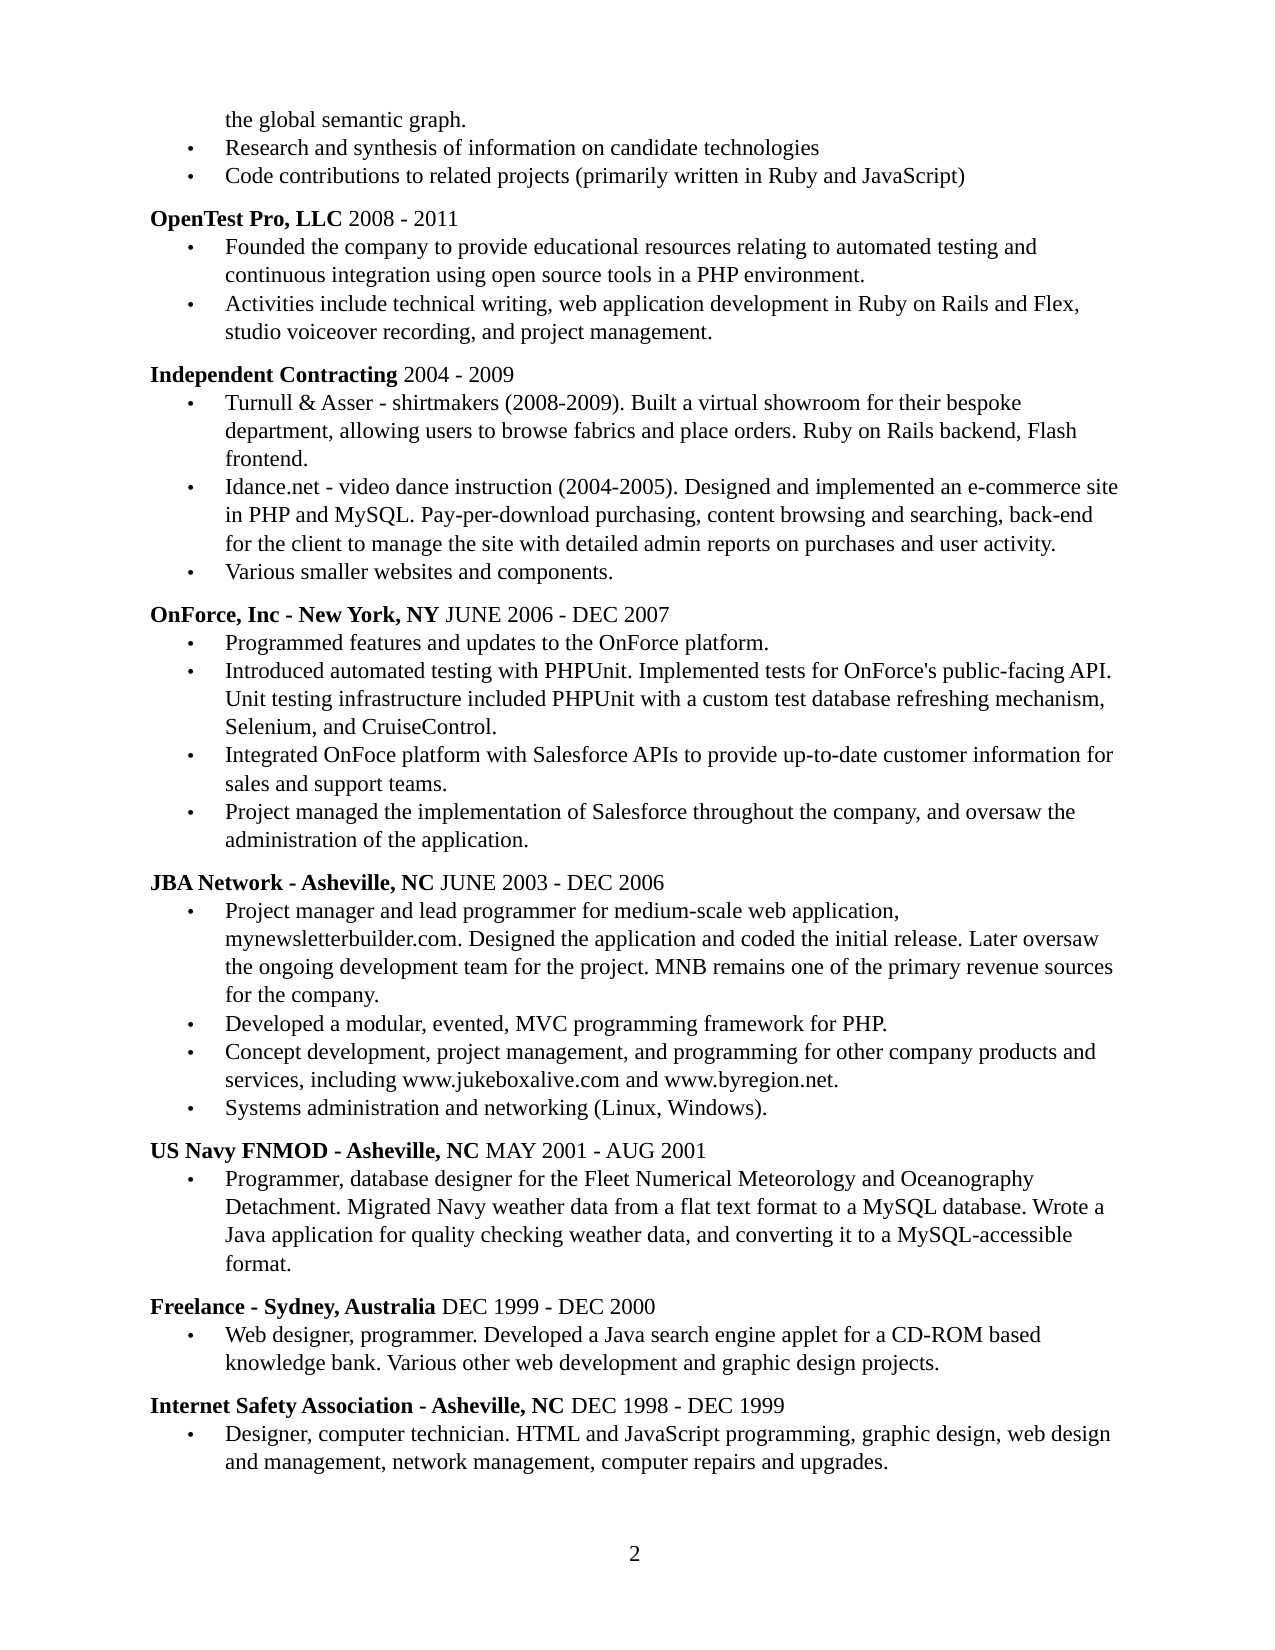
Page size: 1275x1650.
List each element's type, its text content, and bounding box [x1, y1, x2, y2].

text OpenTest Pro, LLC 2008 - 2011 [150, 205, 1125, 232]
list Programmer, database designer for the Fleet Numerical Meteorology and Oceanography Detachment. Migrated Navy weather data from a flat text format to a MySQL database. Wrote a Java application for quality checking weather data, and converting it to a MySQL-accessible format. [187, 1165, 1125, 1276]
text Internet Safety Association - Asheville, NC DEC 1998 - DEC 1999 [150, 1392, 1125, 1418]
list Programmed features and updates to the OnForce platform. [187, 629, 1125, 655]
list Activities include technical writing, web application development in Ruby on Rails and Flex, studio voiceover recording, and project management. [187, 290, 1125, 344]
list Systems administration and networking (Linux, Windows). [187, 1094, 1125, 1120]
text Independent Contracting 2004 - 2009 [150, 361, 1125, 387]
list the global semantic graph. [187, 106, 1125, 132]
list Founded the company to provide educational resources relating to automated testing and continuous integration using open source tools in a PHP environment. [187, 233, 1125, 288]
list Designer, computer technician. HTML and JavaScript programming, graphic design, web design and management, network management, computer repairs and upgrades. [187, 1420, 1125, 1475]
text Freelance - Sydney, Australia DEC 1999 - DEC 2000 [150, 1293, 1125, 1319]
list Research and synthesis of information on candidate technologies [187, 134, 1125, 160]
list Developed a modular, evented, MVC programming framework for PHP. [187, 1010, 1125, 1036]
text OnForce, Inc - New York, NY JUNE 2006 - DEC 2007 [150, 601, 1125, 627]
text JBA Network - Asheville, NC JUNE 2003 - DEC 2006 [150, 869, 1125, 895]
list Project managed the implementation of Salesforce throughout the company, and oversaw the administration of the application. [187, 798, 1125, 852]
list Various smaller websites and components. [187, 558, 1125, 584]
list Concept development, project management, and programming for other company products and services, including www.jukeboxalive.com and www.byregion.net. [187, 1038, 1125, 1092]
list Introduced automated testing with PHPUnit. Implemented tests for OnForce's public-facing API. Unit testing infrastructure included PHPUnit with a custom test database refreshing mechanism, Selenium, and CruiseControl. [187, 657, 1125, 740]
list Code contributions to related projects (primarily written in Ruby and JavaScript) [187, 162, 1125, 188]
list Project manager and lead programmer for medium-scale web application, mynewsletterbuilder.com. Designed the application and coded the initial release. Later oversaw the ongoing development team for the project. MNB remains one of the primary revenue sources for the company. [187, 897, 1125, 1008]
list Web designer, programmer. Developed a Java search engine applet for a CD-ROM based knowledge bank. Various other web development and graphic design projects. [187, 1321, 1125, 1375]
list Turnull & Asser - shirtmakers (2008-2009). Built a virtual showroom for their bespoke department, allowing users to browse fabrics and place orders. Ruby on Rails backend, Flash frontend. [187, 389, 1125, 472]
list Integrated OnFoce platform with Salesforce APIs to provide up-to-date customer information for sales and support teams. [187, 742, 1125, 796]
list Idance.net - video dance instruction (2004-2005). Designed and implemented an e-commerce site in PHP and MySQL. Pay-per-download purchasing, content browsing and searching, back-end for the client to manage the site with detailed admin reports on purchases and user activity. [187, 473, 1125, 556]
text US Navy FNMOD - Asheville, NC MAY 2001 - AUG 2001 [150, 1137, 1125, 1163]
